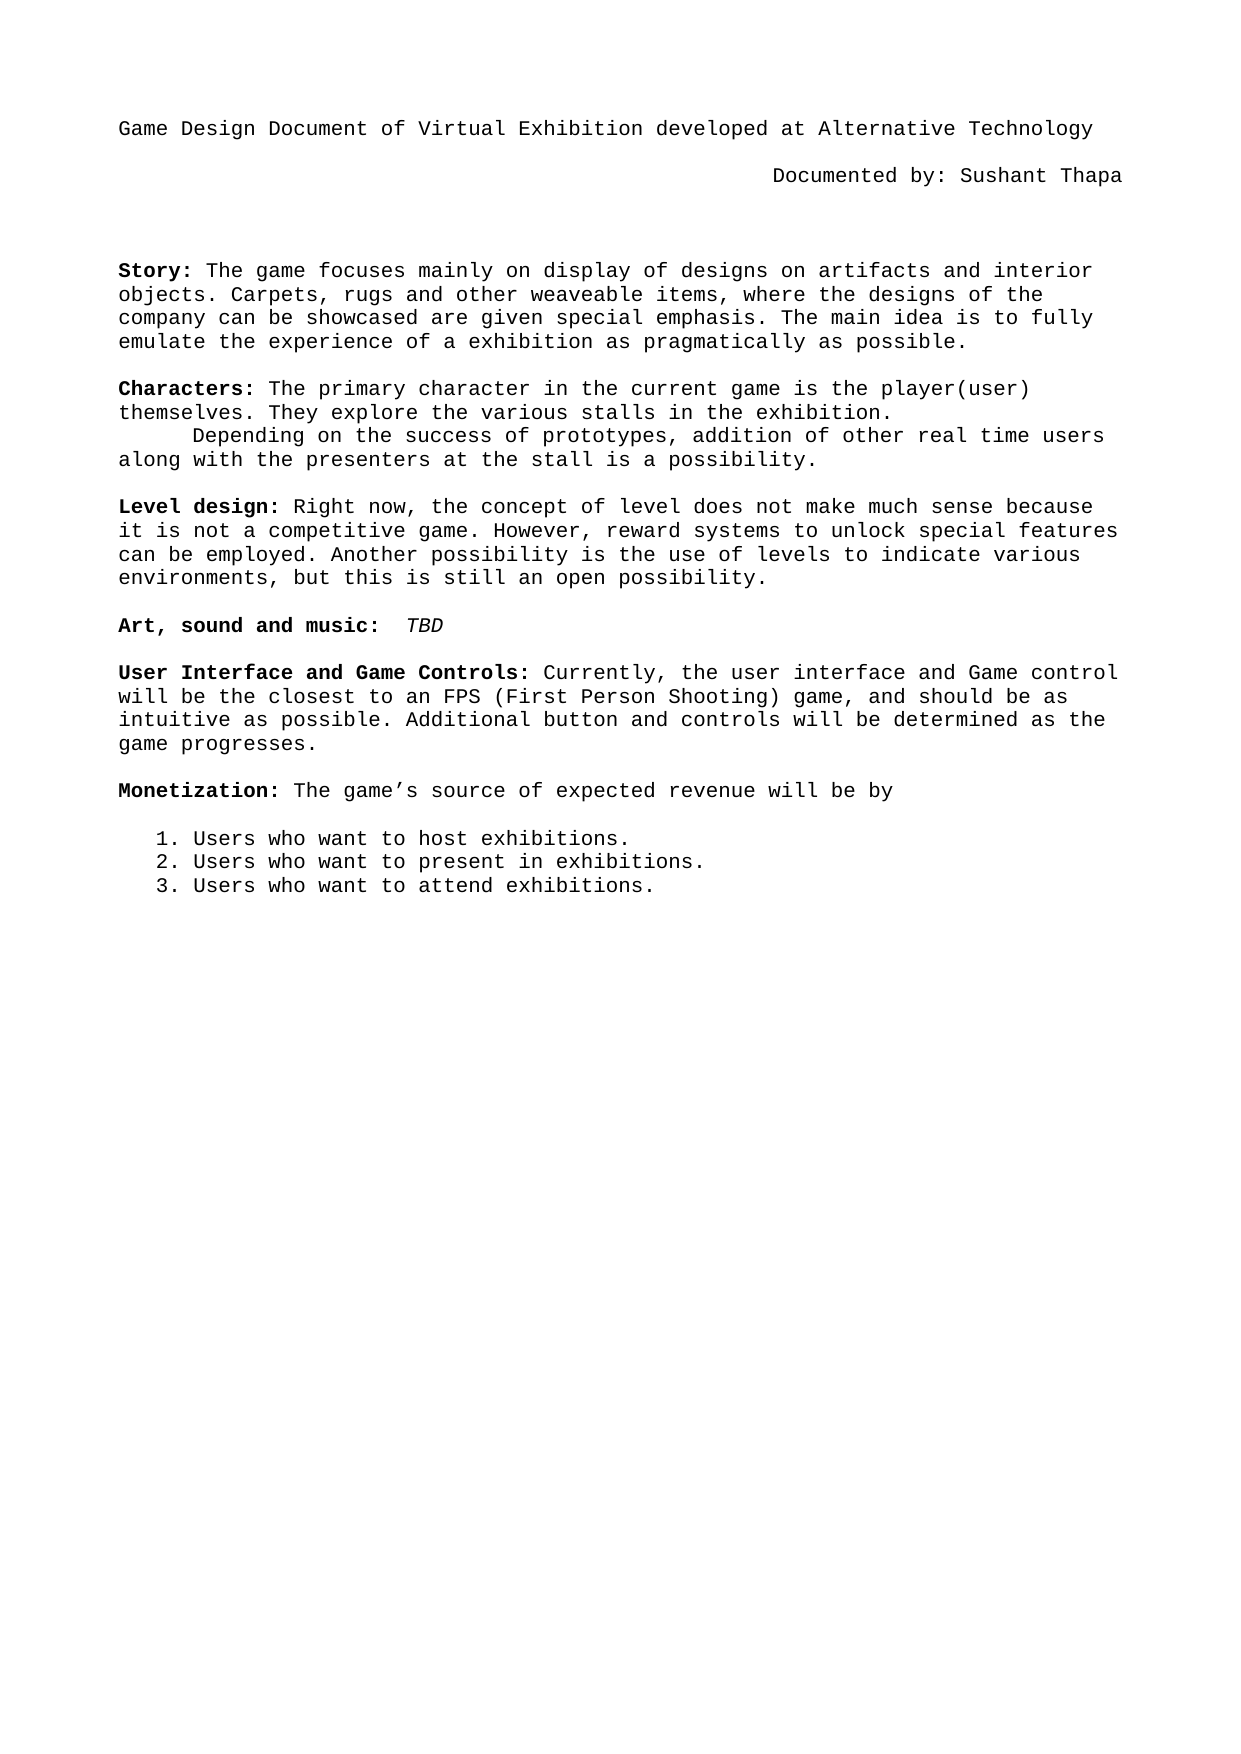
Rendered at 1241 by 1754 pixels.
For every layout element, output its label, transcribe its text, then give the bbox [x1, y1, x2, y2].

text Monetization: The game’s source of expected revenue will be by [118, 780, 1122, 804]
text Game Design Document of Virtual Exhibition developed at Alternative Technology [118, 118, 1122, 142]
list Users who want to present in exhibitions. [156, 851, 1122, 875]
text User Interface and Game Controls: Currently, the user interface and Game control will be the closest to an FPS (First Person Shooting) game, and should be as intuitive as possible. Additional button and controls will be determined as the game progresses. [118, 662, 1122, 757]
text Characters: The primary character in the current game is the player(user) themselves. They explore the various stalls in the exhibition. [118, 378, 1122, 426]
text Documented by: Sushant Thapa [118, 165, 1122, 189]
text Art, sound and music: TBD [118, 615, 1122, 638]
list Users who want to attend exhibitions. [156, 875, 1122, 898]
list Users who want to host exhibitions. [156, 827, 1122, 851]
text Depending on the success of prototypes, addition of other real time users along with the presenters at the stall is a possibility. [118, 426, 1122, 473]
text Story: The game focuses mainly on display of designs on artifacts and interior objects. Carpets, rugs and other weaveable items, where the designs of the company can be showcased are given special emphasis. The main idea is to fully emulate the experience of a exhibition as pragmatically as possible. [118, 260, 1122, 354]
text Level design: Right now, the concept of level does not make much sense because it is not a competitive game. However, reward systems to unlock special features can be employed. Another possibility is the use of levels to indicate various environments, but this is still an open possibility. [118, 496, 1122, 591]
